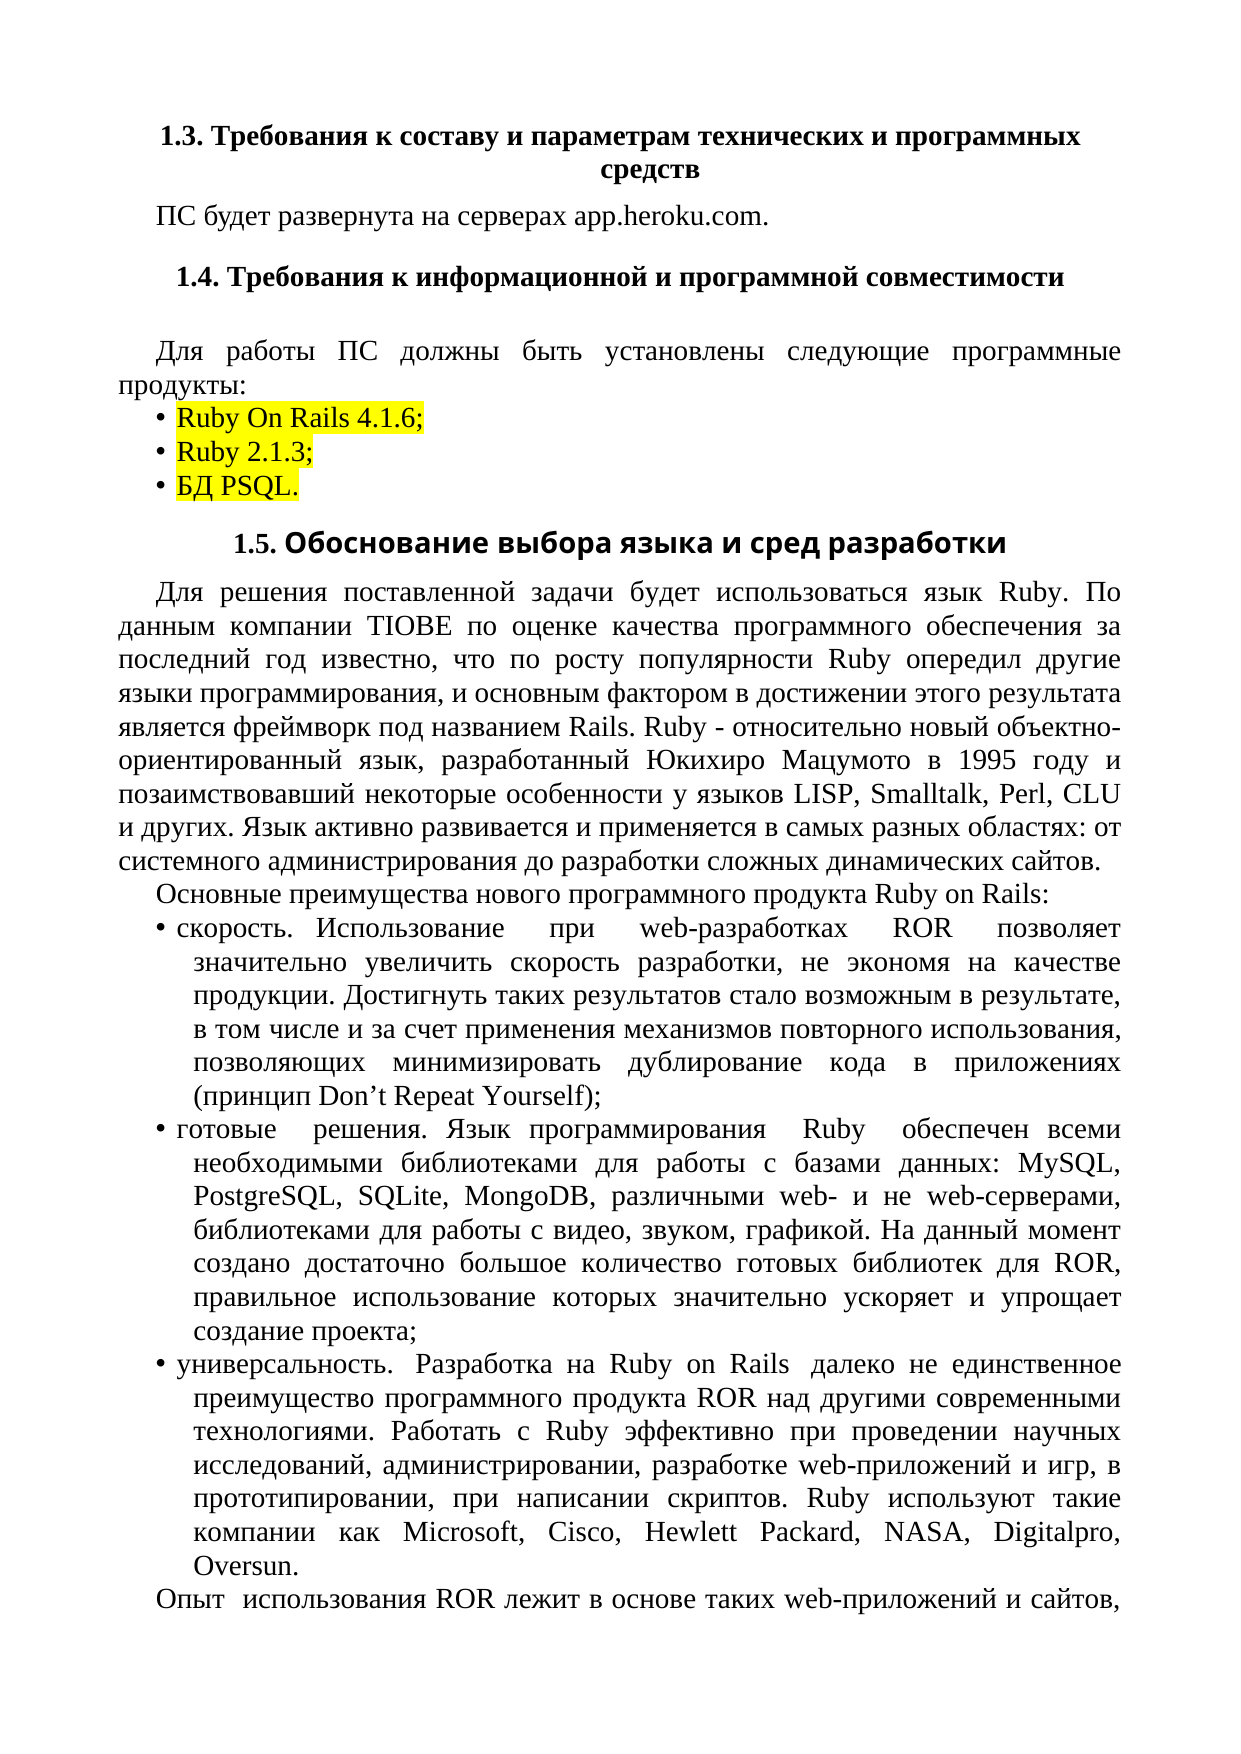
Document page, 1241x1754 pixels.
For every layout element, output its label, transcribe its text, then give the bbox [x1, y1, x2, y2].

list БД PSQL. [156, 468, 1122, 502]
list скорость. Использование при web-разработках ROR позволяет значительно увеличить скорость разработки, не экономя на качестве продукции. Достигнуть таких результатов стало возможным в результате, в том числе и за счет применения механизмов повторного использования, позволяющих минимизировать дублирование кода в приложениях (принцип Don’t Repeat Yourself); [156, 910, 1122, 1111]
list Ruby 2.1.3; [156, 434, 1122, 468]
text Опыт использования ROR лежит в основе таких web-приложений и сайтов, [118, 1581, 1122, 1615]
list Ruby On Rails 4.1.6; [156, 401, 1122, 434]
subtitle 1.4. Требования к информационной и программной совместимости [118, 259, 1122, 292]
text Для решения поставленной задачи будет использоваться язык Ruby. По данным компании TIOBE по оценке качества программного обеспечения за последний год известно, что по росту популярности Ruby опередил другие языки программирования, и основным фактором в достижении этого результата является фреймворк под названием Rails. Ruby - относительно новый объектно-ориентированный язык, разработанный Юкихиро Мацумото в 1995 году и позаимствовавший некоторые особенности у языков LISP, Smalltalk, Perl, CLU и других. Язык активно развивается и применяется в самых разных областях: от системного администрирования до разработки сложных динамических сайтов. [118, 574, 1122, 876]
subtitle 1.3. Требования к составу и параметрам технических и программных средств [118, 118, 1122, 185]
subtitle 1.5. Обоснование выбора языка и сред разработки [118, 522, 1122, 562]
text ПС будет развернута на серверах app.heroku.com. [118, 198, 1122, 231]
list готовые решения. Язык программирования Ruby обеспечен всеми необходимыми библиотеками для работы с базами данных: MySQL, PostgreSQL, SQLite, MongoDB, различными web- и не web-серверами, библиотеками для работы с видео, звуком, графикой. На данный момент создано достаточно большое количество готовых библиотек для ROR, правильное использование которых значительно ускоряет и упрощает создание проекта; [156, 1111, 1122, 1346]
text Для работы ПС должны быть установлены следующие программные продукты: [118, 333, 1122, 401]
text Основные преимущества нового программного продукта Ruby on Rails: [118, 876, 1122, 910]
list универсальность. Разработка на Ruby on Rails далеко не единственное преимущество программного продукта ROR над другими современными технологиями. Работать с Ruby эффективно при проведении научных исследований, администрировании, разработке web-приложений и игр, в прототипировании, при написании скриптов. Ruby используют такие компании как Microsoft, Cisco, Hewlett Packard, NASA, Digitalpro, Oversun. [156, 1346, 1122, 1581]
